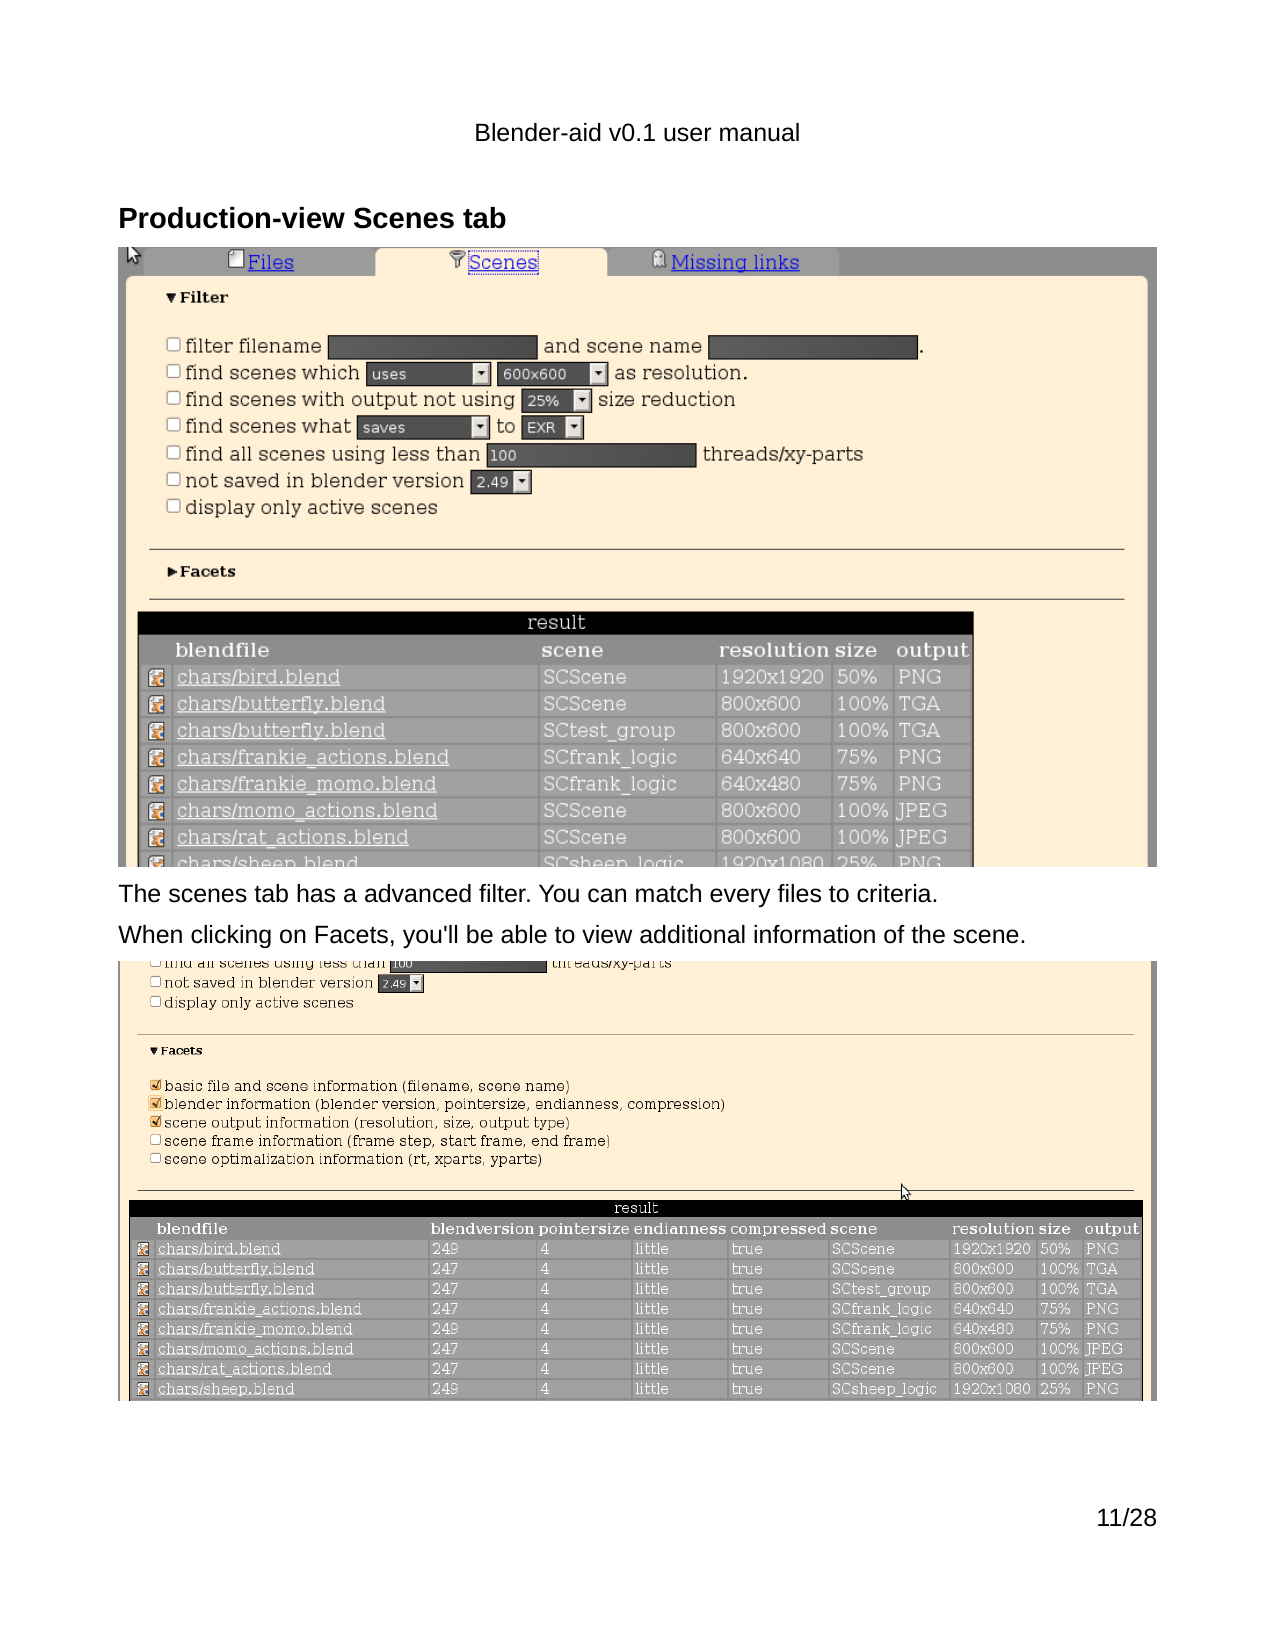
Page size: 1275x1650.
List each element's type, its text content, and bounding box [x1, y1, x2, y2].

picture [118, 247, 1157, 867]
text The scenes tab has a advanced filter. You can match every files to criteria. [118, 879, 1157, 908]
picture [118, 961, 1157, 1401]
text When clicking on Facets, you'll be able to view additional information of the scene. [118, 920, 1157, 949]
subtitle Production-view Scenes tab [118, 201, 1157, 235]
